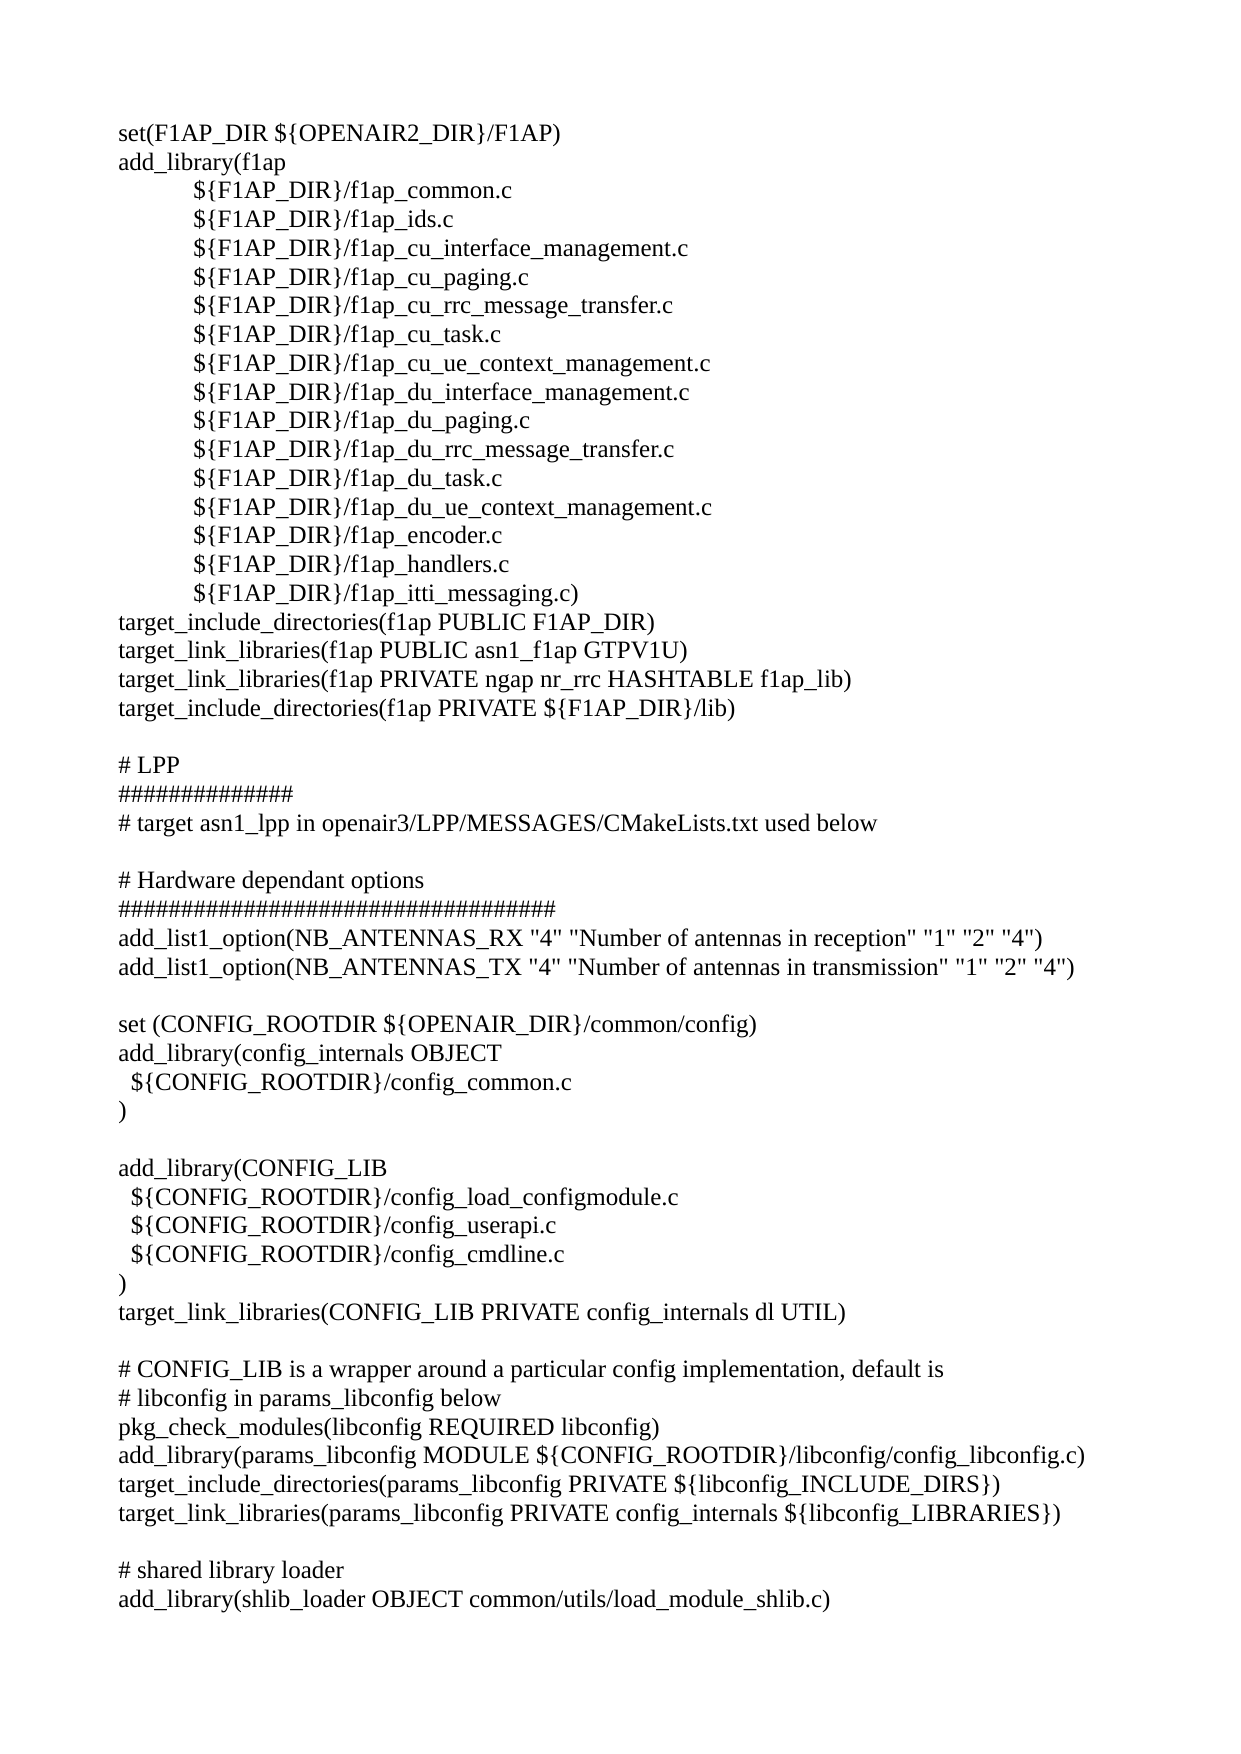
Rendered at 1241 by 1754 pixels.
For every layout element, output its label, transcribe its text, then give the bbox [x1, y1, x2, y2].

text # shared library loader [118, 1556, 1122, 1584]
text ${CONFIG_ROOTDIR}/config_userapi.c [118, 1211, 1122, 1239]
text add_library(shlib_loader OBJECT common/utils/load_module_shlib.c) [118, 1584, 1122, 1613]
text # libconfig in params_libconfig below [118, 1383, 1122, 1412]
text ################################### [118, 894, 1122, 923]
text target_link_libraries(params_libconfig PRIVATE config_internals ${libconfig_LIBRARIES}) [118, 1498, 1122, 1527]
text target_include_directories(params_libconfig PRIVATE ${libconfig_INCLUDE_DIRS}) [118, 1469, 1122, 1498]
text # target asn1_lpp in openair3/LPP/MESSAGES/CMakeLists.txt used below [118, 808, 1122, 837]
text ) [118, 1096, 1122, 1124]
text add_library(config_internals OBJECT [118, 1038, 1122, 1067]
text ${F1AP_DIR}/f1ap_du_ue_context_management.c [118, 492, 1122, 521]
text ############## [118, 779, 1122, 808]
text # LPP [118, 751, 1122, 779]
text ${F1AP_DIR}/f1ap_du_task.c [118, 463, 1122, 492]
text target_link_libraries(f1ap PUBLIC asn1_f1ap GTPV1U) [118, 636, 1122, 664]
text target_link_libraries(CONFIG_LIB PRIVATE config_internals dl UTIL) [118, 1297, 1122, 1326]
text # Hardware dependant options [118, 866, 1122, 894]
text # CONFIG_LIB is a wrapper around a particular config implementation, default is [118, 1354, 1122, 1383]
text ${F1AP_DIR}/f1ap_cu_ue_context_management.c [118, 348, 1122, 377]
text ${F1AP_DIR}/f1ap_encoder.c [118, 521, 1122, 549]
text ${CONFIG_ROOTDIR}/config_common.c [118, 1067, 1122, 1096]
text add_list1_option(NB_ANTENNAS_TX "4" "Number of antennas in transmission" "1" "2" "4") [118, 952, 1122, 981]
text target_link_libraries(f1ap PRIVATE ngap nr_rrc HASHTABLE f1ap_lib) [118, 664, 1122, 693]
text ${F1AP_DIR}/f1ap_cu_rrc_message_transfer.c [118, 291, 1122, 319]
text ${F1AP_DIR}/f1ap_du_paging.c [118, 406, 1122, 434]
text ${F1AP_DIR}/f1ap_common.c [118, 176, 1122, 204]
text ${F1AP_DIR}/f1ap_ids.c [118, 204, 1122, 233]
text ${F1AP_DIR}/f1ap_cu_task.c [118, 319, 1122, 348]
text set (CONFIG_ROOTDIR ${OPENAIR_DIR}/common/config) [118, 1009, 1122, 1038]
text add_library(CONFIG_LIB [118, 1153, 1122, 1182]
text ${F1AP_DIR}/f1ap_itti_messaging.c) [118, 578, 1122, 607]
text set(F1AP_DIR ${OPENAIR2_DIR}/F1AP) [118, 118, 1122, 147]
text pkg_check_modules(libconfig REQUIRED libconfig) [118, 1412, 1122, 1441]
text ${CONFIG_ROOTDIR}/config_load_configmodule.c [118, 1182, 1122, 1211]
text add_list1_option(NB_ANTENNAS_RX "4" "Number of antennas in reception" "1" "2" "4") [118, 923, 1122, 952]
text add_library(f1ap [118, 147, 1122, 176]
text ${F1AP_DIR}/f1ap_handlers.c [118, 549, 1122, 578]
text add_library(params_libconfig MODULE ${CONFIG_ROOTDIR}/libconfig/config_libconfig.c) [118, 1441, 1122, 1469]
text ${F1AP_DIR}/f1ap_du_rrc_message_transfer.c [118, 434, 1122, 463]
text target_include_directories(f1ap PUBLIC F1AP_DIR) [118, 607, 1122, 636]
text target_include_directories(f1ap PRIVATE ${F1AP_DIR}/lib) [118, 693, 1122, 722]
text ${F1AP_DIR}/f1ap_cu_paging.c [118, 262, 1122, 291]
text ) [118, 1268, 1122, 1297]
text ${F1AP_DIR}/f1ap_du_interface_management.c [118, 377, 1122, 406]
text ${F1AP_DIR}/f1ap_cu_interface_management.c [118, 233, 1122, 262]
text ${CONFIG_ROOTDIR}/config_cmdline.c [118, 1239, 1122, 1268]
